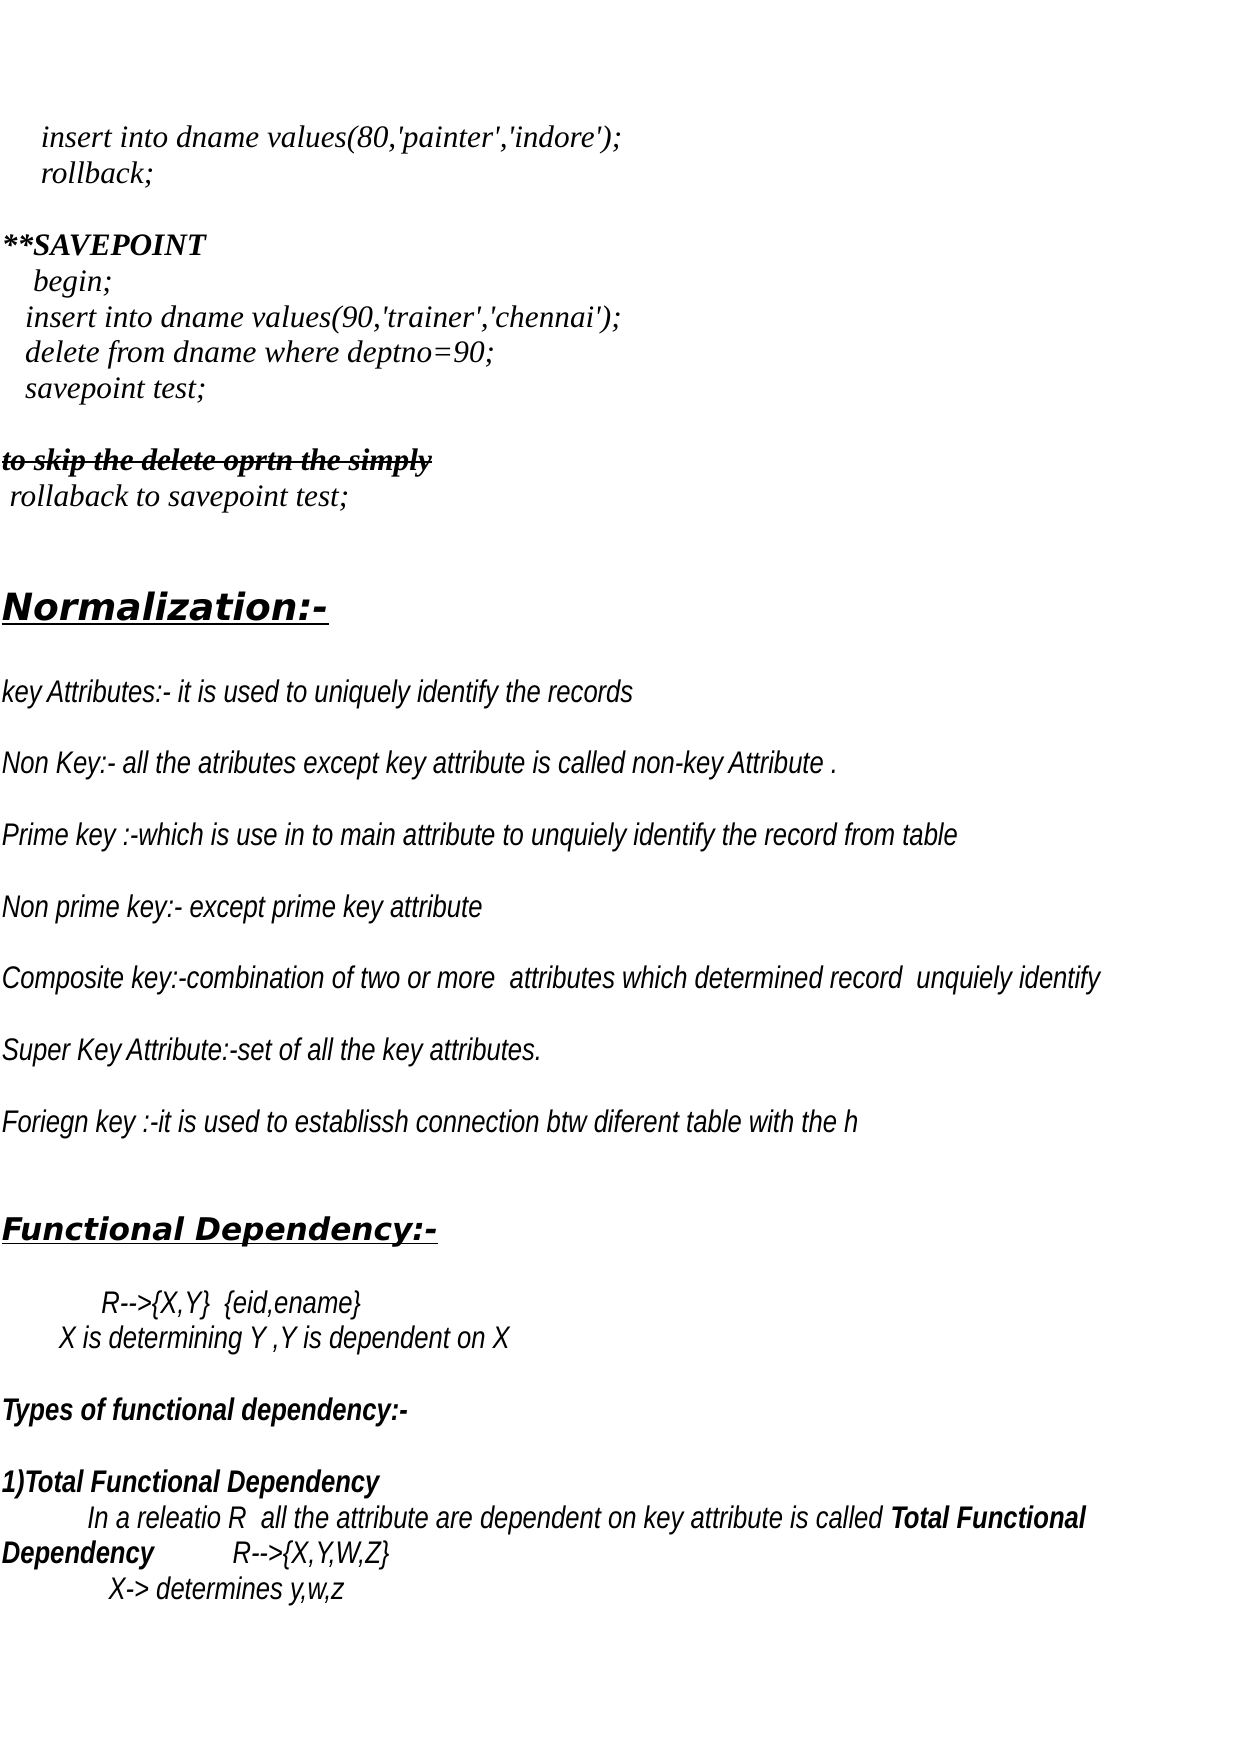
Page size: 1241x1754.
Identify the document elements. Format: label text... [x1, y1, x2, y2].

text Prime key :-which is use in to main attribute to unquiely identify the record from table [2, 816, 1123, 852]
text rollback; [2, 154, 1123, 190]
text insert into dname values(90,'trainer','chennai'); [2, 298, 1123, 334]
text Non Key:- all the atributes except key attribute is called non-key Attribute . [2, 745, 1123, 781]
text **SAVEPOINT [2, 226, 1123, 262]
text Functional Dependency:- [2, 1212, 1123, 1248]
text savepoint test; [2, 370, 1123, 406]
text key Attributes:- it is used to uniquely identify the records [2, 673, 1123, 709]
text Normalization:- [2, 586, 1123, 629]
text X is determining Y ,Y is dependent on X [2, 1319, 1123, 1355]
text rollaback to savepoint test; [2, 477, 1123, 513]
text X-> determines y,w,z [2, 1570, 1123, 1606]
text Non prime key:- except prime key attribute [2, 888, 1123, 924]
text Foriegn key :-it is used to establissh connection btw diferent table with the h [2, 1103, 1123, 1139]
text R-->{X,Y} {eid,ename} [2, 1284, 1123, 1319]
text Types of functional dependency:- [2, 1391, 1123, 1427]
text Composite key:-combination of two or more attributes which determined record unquiely identify [2, 960, 1123, 996]
text 1)Total Functional Dependency [2, 1463, 1123, 1499]
text In a releatio R all the attribute are dependent on key attribute is called Total Functional Dependency R-->{X,Y,W,Z} [2, 1499, 1123, 1570]
text begin; [2, 262, 1123, 298]
text Super Key Attribute:-set of all the key attributes. [2, 1031, 1123, 1067]
text to skip the delete oprtn the simply [2, 442, 1123, 477]
text delete from dname where deptno=90; [2, 334, 1123, 370]
text insert into dname values(80,'painter','indore'); [2, 118, 1123, 154]
